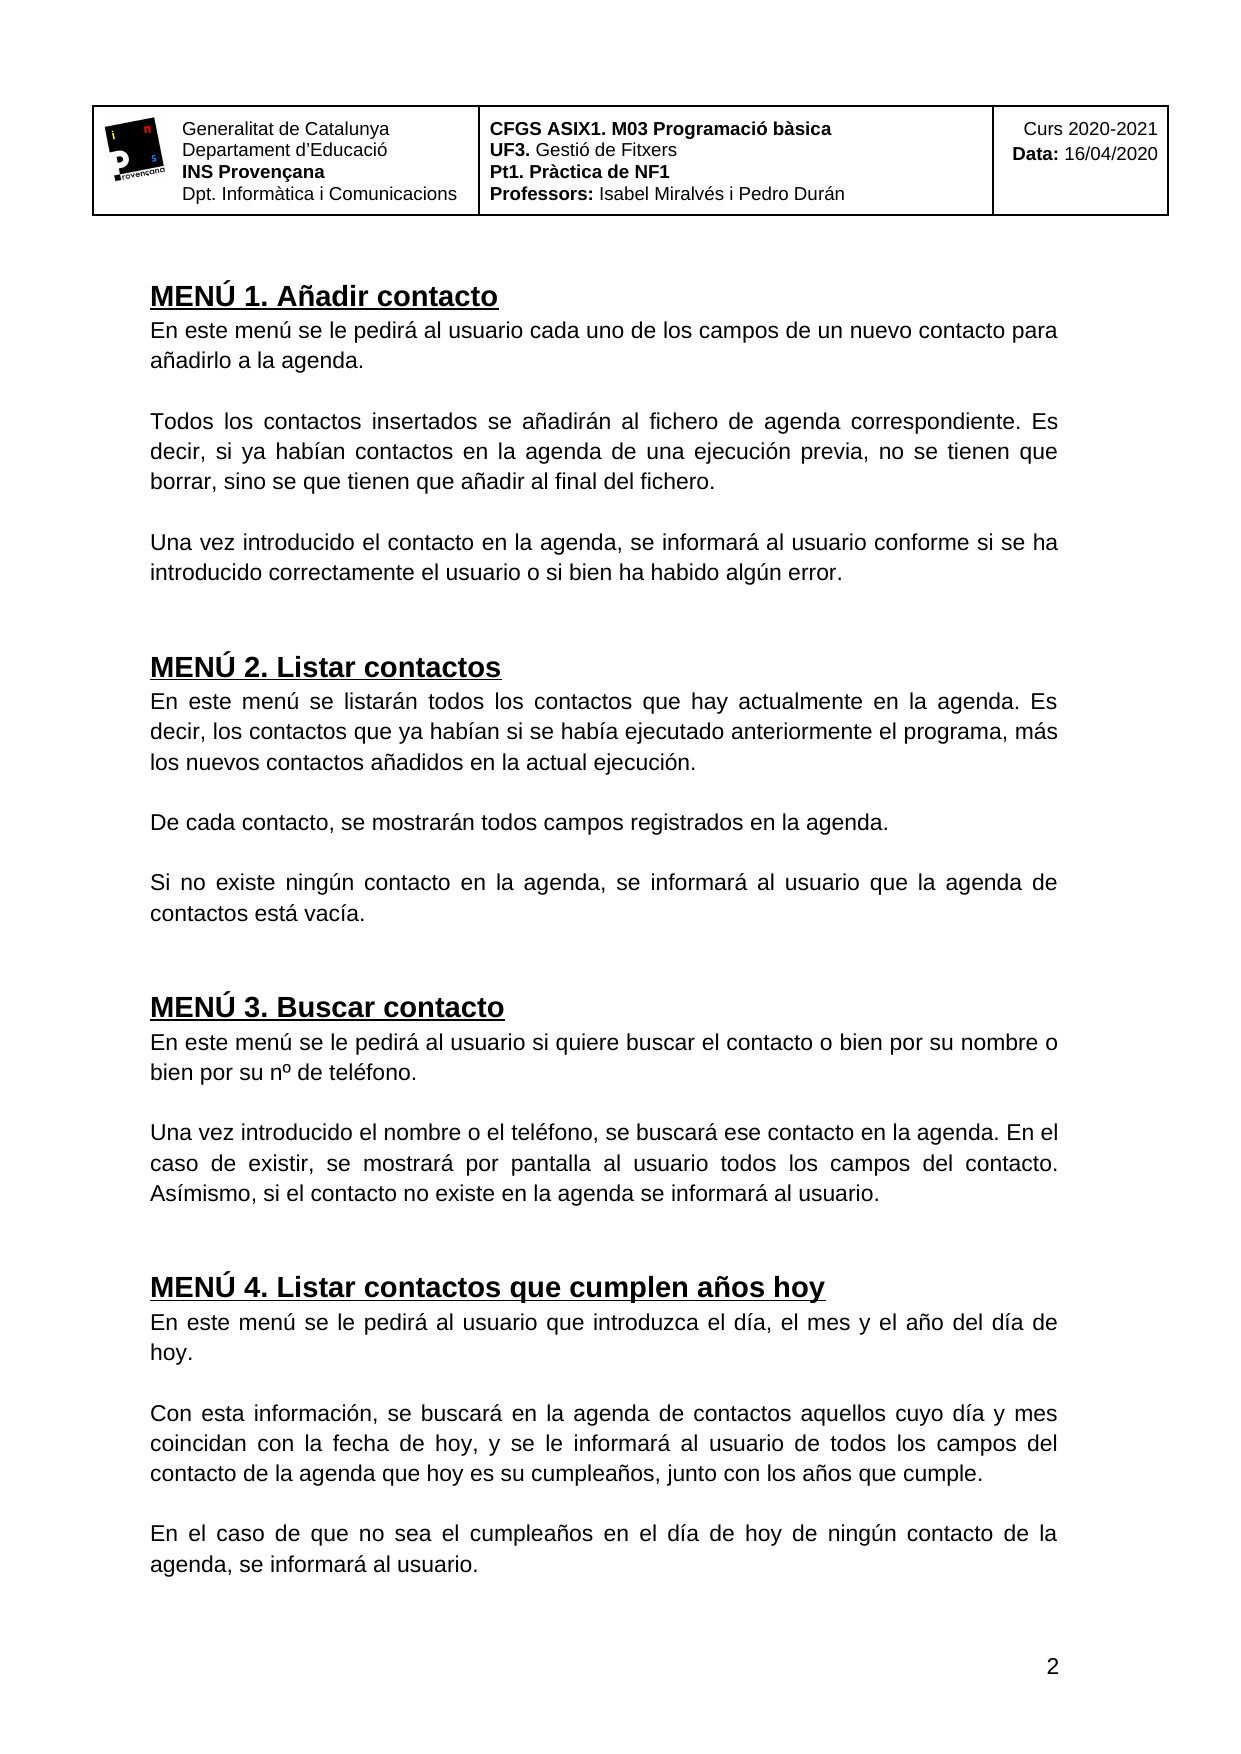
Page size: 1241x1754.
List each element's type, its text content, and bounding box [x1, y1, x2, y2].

text Todos los contactos insertados se añadirán al fichero de agenda correspondiente. Es decir, si ya habían contactos en la agenda de una ejecución previa, no se tienen que borrar, sino se que tienen que añadir al final del fichero. [150, 408, 1059, 495]
text Con esta información, se buscará en la agenda de contactos aquellos cuyo día y mes coincidan con la fecha de hoy, y se le informará al usuario de todos los campos del contacto de la agenda que hoy es su cumpleaños, junto con los años que cumple. [150, 1399, 1059, 1486]
text Una vez introducido el nombre o el teléfono, se buscará ese contacto en la agenda. En el caso de existir, se mostrará por pantalla al usuario todos los campos del contacto. Asímismo, si el contacto no existe en la agenda se informará al usuario. [150, 1119, 1059, 1206]
text MENÚ 2. Listar contactos [150, 649, 1059, 683]
text En este menú se listarán todos los contactos que hay actualmente en la agenda. Es decir, los contactos que ya habían si se había ejecutado anteriormente el programa, más los nuevos contactos añadidos en la actual ejecución. [150, 688, 1059, 775]
text En este menú se le pedirá al usuario cada uno de los campos de un nuevo contacto para añadirlo a la agenda. [150, 317, 1059, 374]
text MENÚ 3. Buscar contacto [150, 990, 1059, 1024]
text En el caso de que no sea el cumpleaños en el día de hoy de ningún contacto de la agenda, se informará al usuario. [150, 1520, 1059, 1577]
text Si no existe ningún contacto en la agenda, se informará al usuario que la agenda de contactos está vacía. [150, 869, 1059, 926]
text En este menú se le pedirá al usuario que introduzca el día, el mes y el año del día de hoy. [150, 1309, 1059, 1366]
picture [103, 117, 167, 181]
text En este menú se le pedirá al usuario si quiere buscar el contacto o bien por su nombre o bien por su nº de teléfono. [150, 1029, 1059, 1085]
text De cada contacto, se mostrarán todos campos registrados en la agenda. [150, 809, 1059, 835]
text Una vez introducido el contacto en la agenda, se informará al usuario conforme si se ha introducido correctamente el usuario o si bien ha habido algún error. [150, 529, 1059, 585]
text MENÚ 4. Listar contactos que cumplen años hoy [150, 1270, 1059, 1304]
text MENÚ 1. Añadir contacto [150, 279, 1059, 312]
